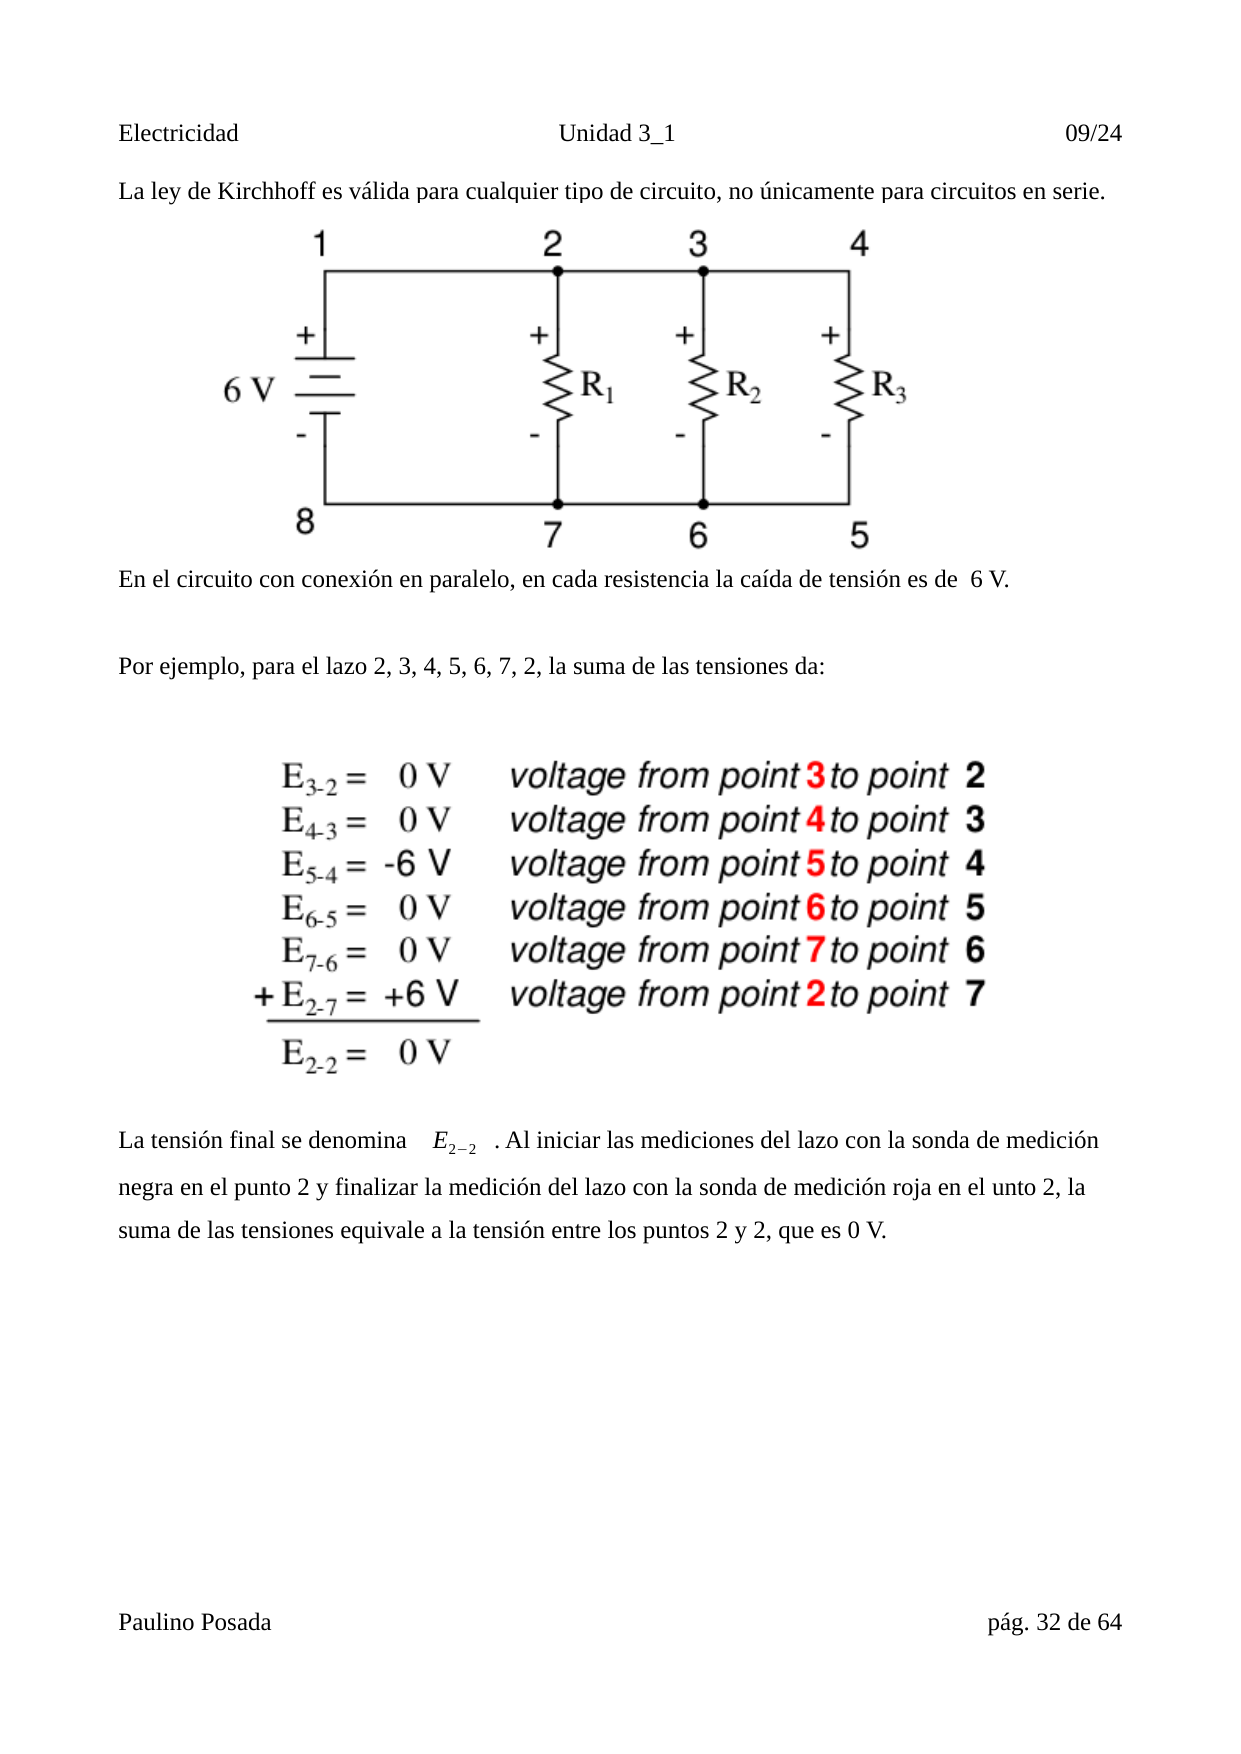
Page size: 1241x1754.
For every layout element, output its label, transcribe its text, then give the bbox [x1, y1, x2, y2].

text La tensión final se denomina . Al iniciar las mediciones del lazo con la sonda de medición negra en el punto 2 y finalizar la medición del lazo con la sonda de medición roja en el unto 2, la suma de las tensiones equivale a la tensión entre los puntos 2 y 2, que es 0 V. [118, 1125, 1122, 1244]
picture [243, 737, 997, 1091]
picture [201, 203, 922, 565]
text La ley de Kirchhoff es válida para cualquier tipo de circuito, no únicamente para circuitos en serie. [118, 176, 1122, 205]
text Por ejemplo, para el lazo 2, 3, 4, 5, 6, 7, 2, la suma de las tensiones da: [118, 651, 1122, 679]
text En el circuito con conexión en paralelo, en cada resistencia la caída de tensión es de 6 V. [118, 564, 1122, 593]
